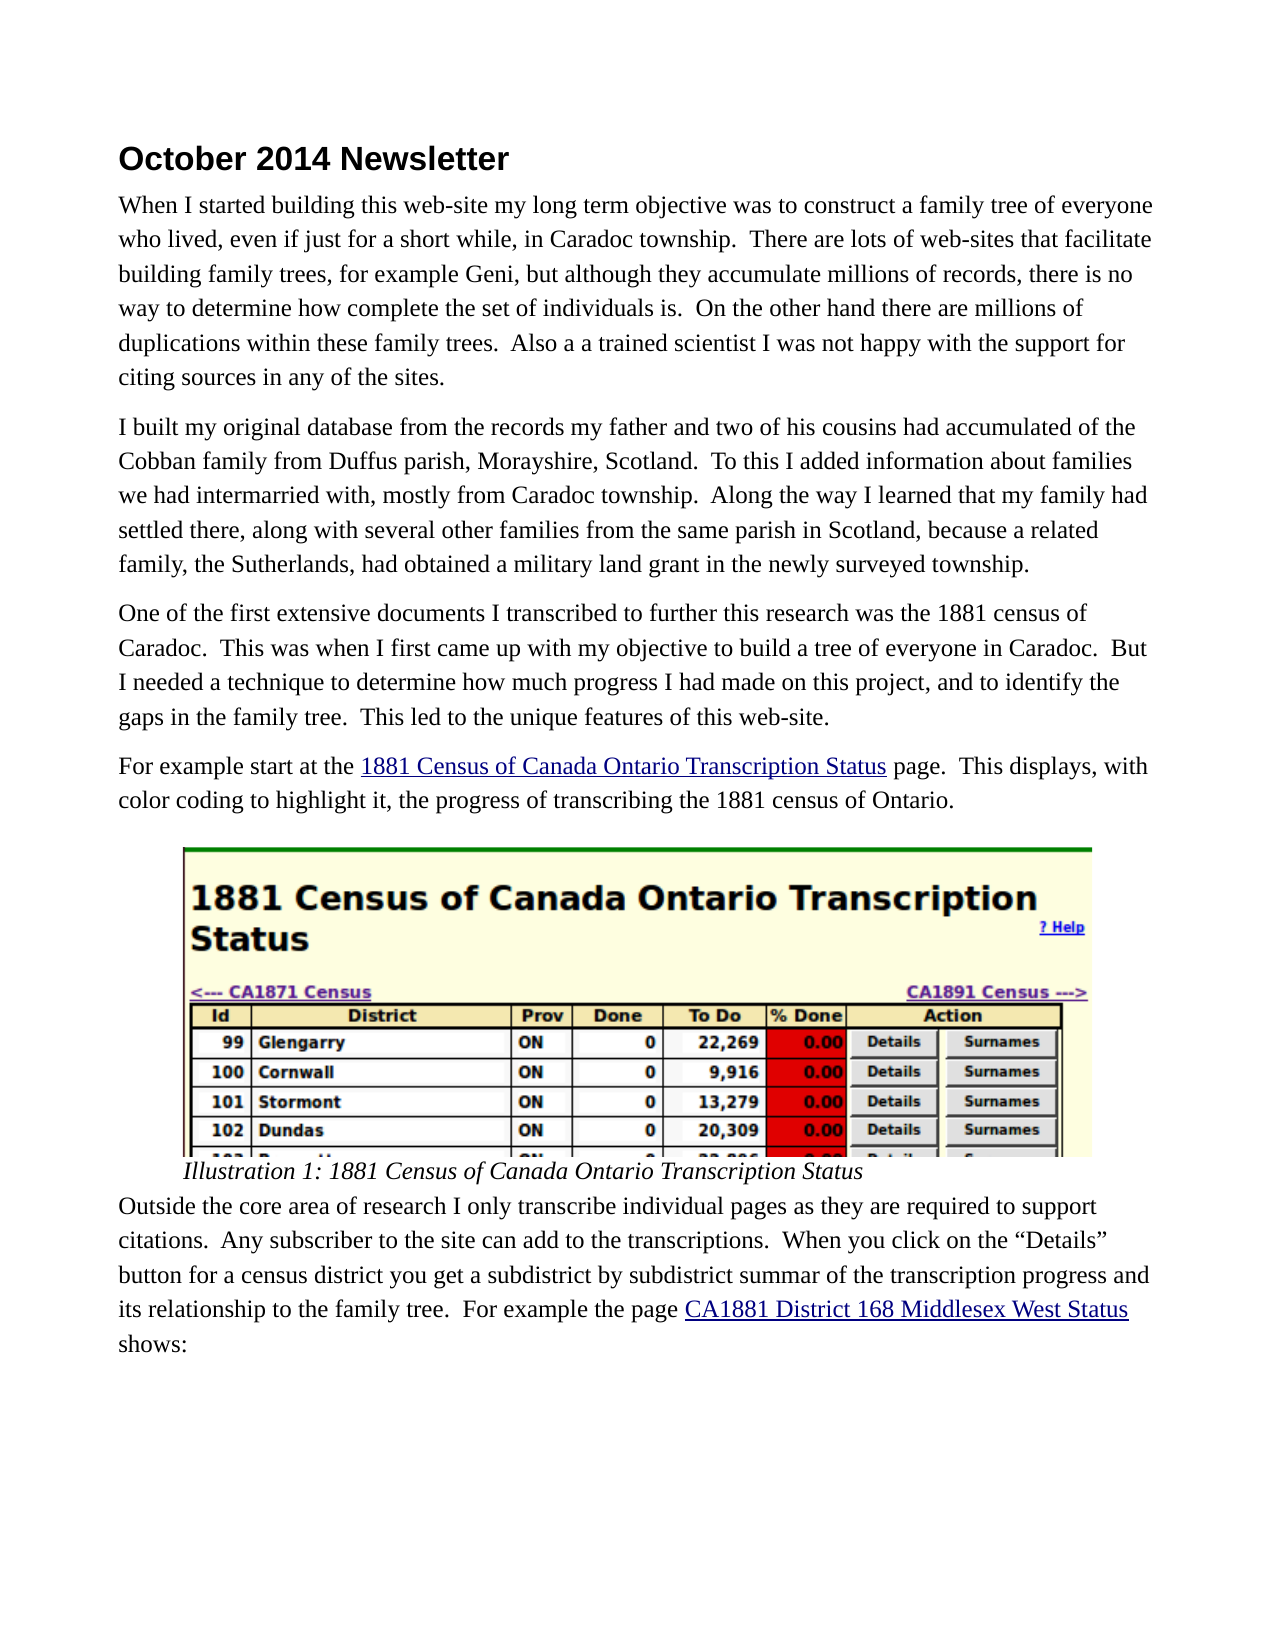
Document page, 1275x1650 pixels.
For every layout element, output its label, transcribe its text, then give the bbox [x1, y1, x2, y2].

subtitle October 2014 Newsletter [118, 139, 1157, 178]
text When I started building this web-site my long term objective was to construct a family tree of everyone who lived, even if just for a short while, in Caradoc township. There are lots of web-sites that facilitate building family trees, for example Geni, but although they accumulate millions of records, there is no way to determine how complete the set of individuals is. On the other hand there are millions of duplications within these family trees. Also a a trained scientist I was not happy with the support for citing sources in any of the sites. [118, 190, 1157, 391]
picture [182, 847, 1093, 1157]
text For example start at the 1881 Census of Canada Ontario Transcription Status page. This displays, with color coding to highlight it, the progress of transcribing the 1881 census of Ontario. [118, 751, 1157, 814]
text One of the first extensive documents I transcribed to further this research was the 1881 census of Caradoc. This was when I first came up with my objective to build a tree of everyone in Caradoc. But I needed a technique to determine how much progress I had made on this project, and to identify the gaps in the family tree. This led to the unique features of this web-site. [118, 598, 1157, 731]
text I built my original database from the records my father and two of his cousins had accumulated of the Cobban family from Duffus parish, Morayshire, Scotland. To this I added information about families we had intermarried with, mostly from Caradoc township. Along the way I learned that my family had settled there, along with several other families from the same parish in Scotland, because a related family, the Sutherlands, had obtained a military land grant in the newly surveyed township. [118, 412, 1157, 578]
text Illustration 1: 1881 Census of Canada Ontario Transcription Status [183, 1157, 1092, 1185]
text Outside the core area of research I only transcribe individual pages as they are required to support citations. Any subscriber to the site can add to the transcriptions. When you click on the “Details” button for a census district you get a subdistrict by subdistrict summar of the transcription progress and its relationship to the family tree. For example the page CA1881 District 168 Middlesex West Status shows: [118, 936, 1157, 1358]
